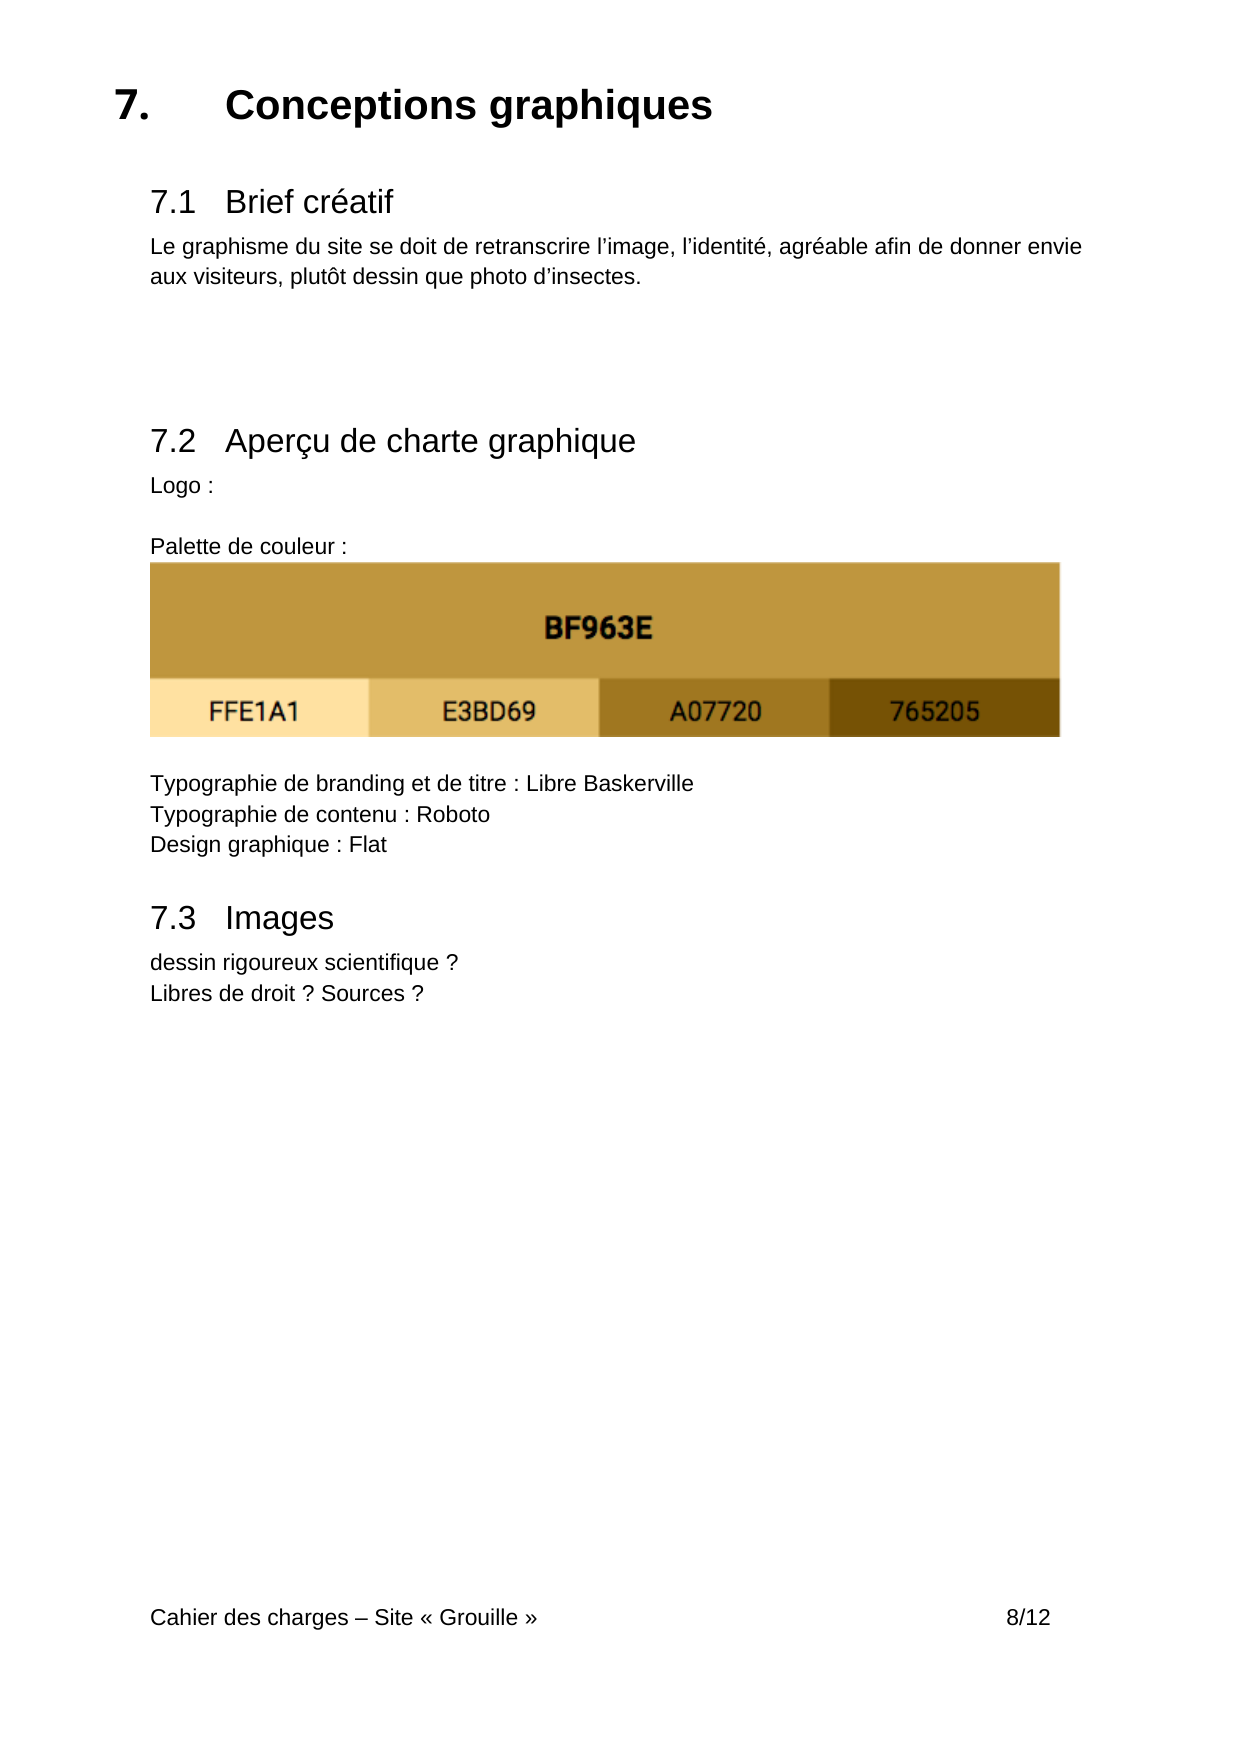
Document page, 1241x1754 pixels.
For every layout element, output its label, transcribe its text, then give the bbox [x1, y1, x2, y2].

text Logo : [150, 472, 1090, 498]
text Palette de couleur : [150, 533, 1090, 559]
text Libres de droit ? Sources ? [150, 979, 1090, 1006]
list Images [150, 898, 1090, 937]
text dessin rigoureux scientifique ? [150, 949, 1090, 976]
text Le graphisme du site se doit de retranscrire l’image, l’identité, agréable afin de donner envie aux visiteurs, plutôt dessin que photo d’insectes. [150, 233, 1090, 289]
text Typographie de contenu : Roboto [150, 801, 1090, 827]
subtitle Conceptions graphiques [150, 75, 1090, 132]
text Design graphique : Flat [150, 831, 1090, 857]
list Brief créatif [150, 182, 1090, 220]
text Typographie de branding et de titre : Libre Baskerville [150, 770, 1090, 797]
list Aperçu de charte graphique [150, 421, 1090, 460]
